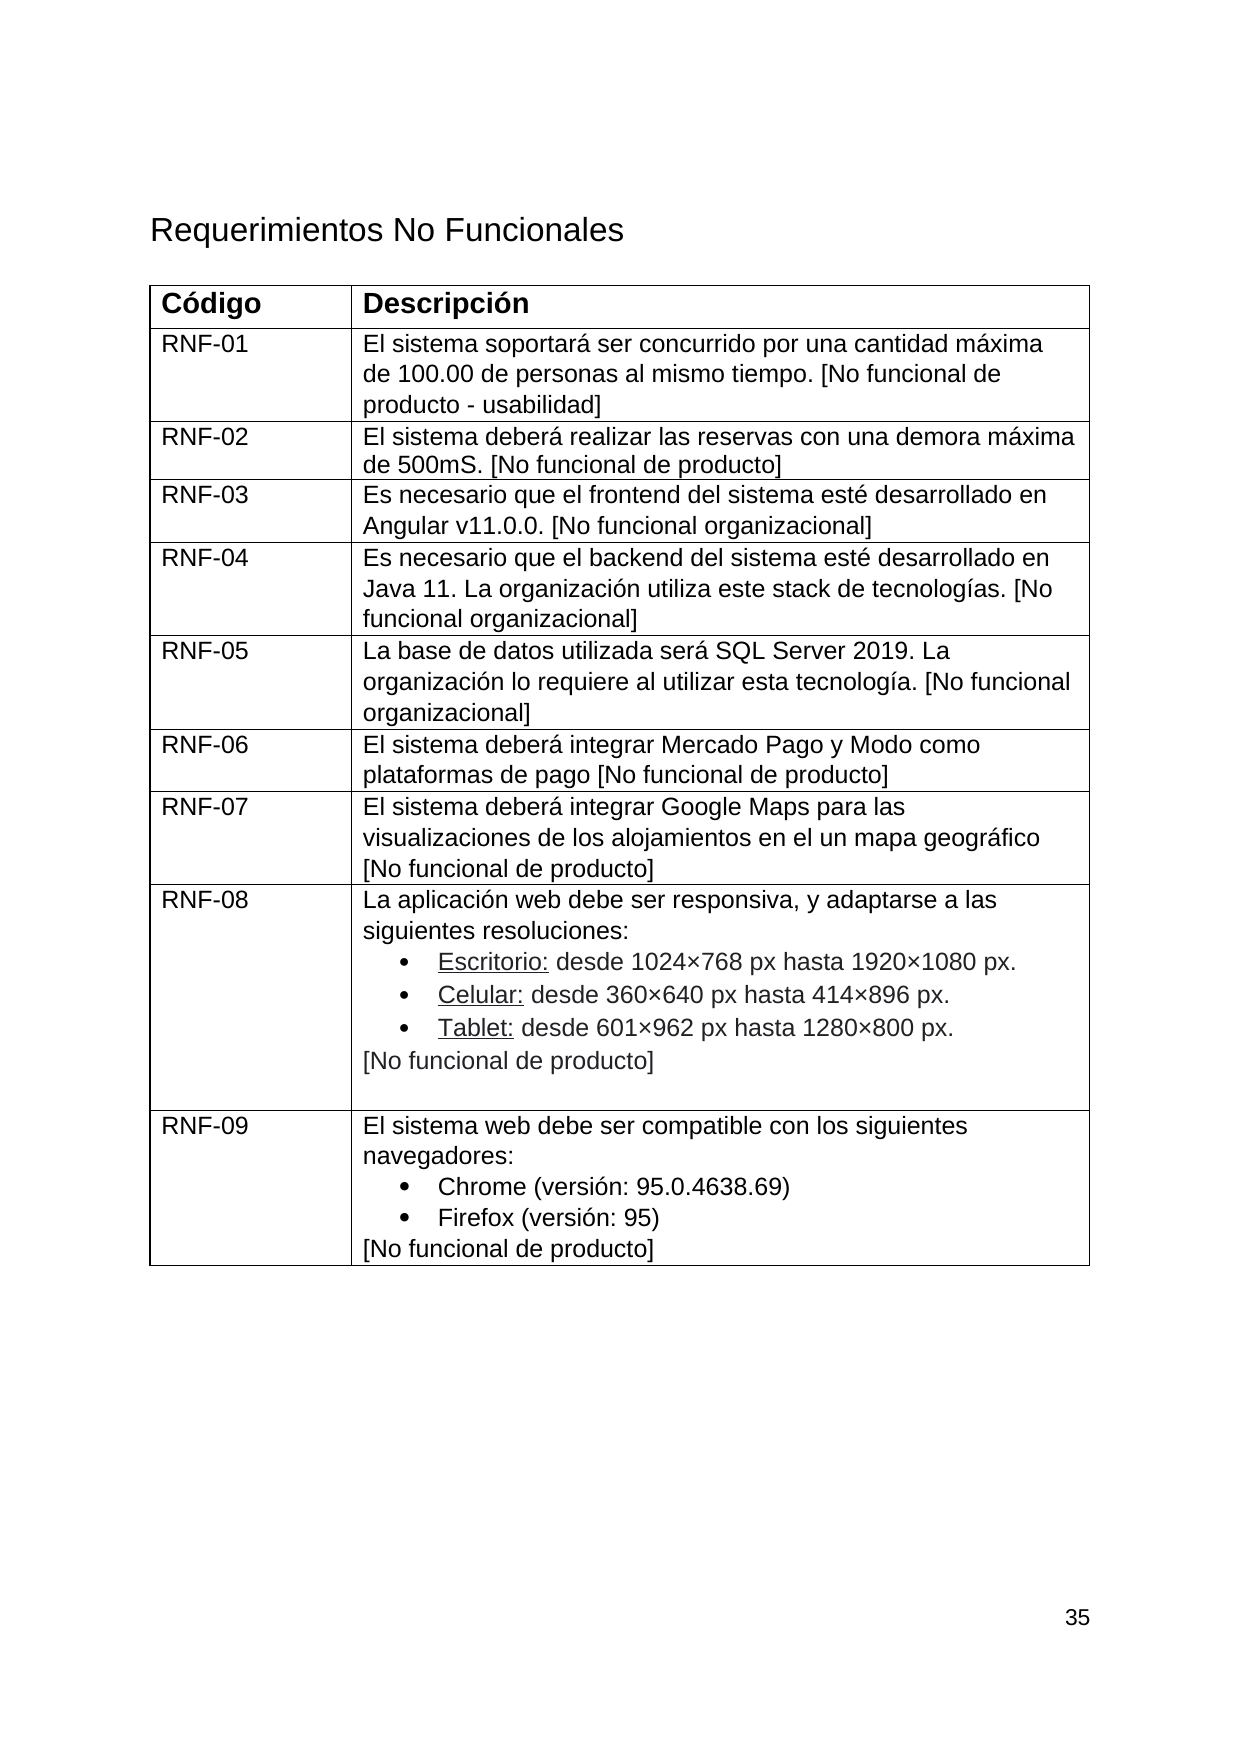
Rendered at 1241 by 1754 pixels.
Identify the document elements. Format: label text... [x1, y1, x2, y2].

table_cell El sistema deberá integrar Google Maps para las visualizaciones de los alojamientos en el un mapa geográfico [No funcional de producto] [352, 792, 1089, 884]
table_cell El sistema soportará ser concurrido por una cantidad máxima de 100.00 de personas al mismo tiempo. [No funcional de producto - usabilidad] [352, 329, 1089, 421]
table_cell RNF-05 [151, 636, 351, 729]
table_cell RNF-02 [151, 422, 351, 479]
table_cell El sistema deberá realizar las reservas con una demora máxima de 500mS. [No funcional de producto] [352, 422, 1089, 479]
table_cell RNF-03 [151, 480, 351, 542]
table_cell RNF-04 [151, 543, 351, 635]
table_header Código [151, 286, 351, 327]
table_cell RNF-01 [151, 329, 351, 421]
table_cell El sistema web debe ser compatible con los siguientes navegadores: Chrome (versión: 95.0.4638.69) Firefox (versión: 95) [No funcional de producto] [352, 1111, 1089, 1264]
table_cell Es necesario que el backend del sistema esté desarrollado en Java 11. La organización utiliza este stack de tecnologías. [No funcional organizacional] [352, 543, 1089, 635]
table_cell RNF-07 [151, 792, 351, 884]
table_cell El sistema deberá integrar Mercado Pago y Modo como plataformas de pago [No funcional de producto] [352, 730, 1089, 791]
table_cell La base de datos utilizada será SQL Server 2019. La organización lo requiere al utilizar esta tecnología. [No funcional organizacional] [352, 636, 1089, 729]
subtitle Requerimientos No Funcionales [150, 210, 1090, 249]
table_cell RNF-09 [151, 1111, 351, 1264]
table_cell RNF-06 [151, 730, 351, 791]
table_header Descripción [352, 286, 1089, 327]
table_cell La aplicación web debe ser responsiva, y adaptarse a las siguientes resoluciones: Escritorio: desde 1024×768 px hasta 1920×1080 px. Celular: desde 360×640 px hasta 414×896 px. Tablet: desde 601×962 px hasta 1280×800 px. [No funcional de producto] [352, 885, 1089, 1109]
table_cell RNF-08 [151, 885, 351, 1109]
table_cell Es necesario que el frontend del sistema esté desarrollado en Angular v11.0.0. [No funcional organizacional] [352, 480, 1089, 542]
